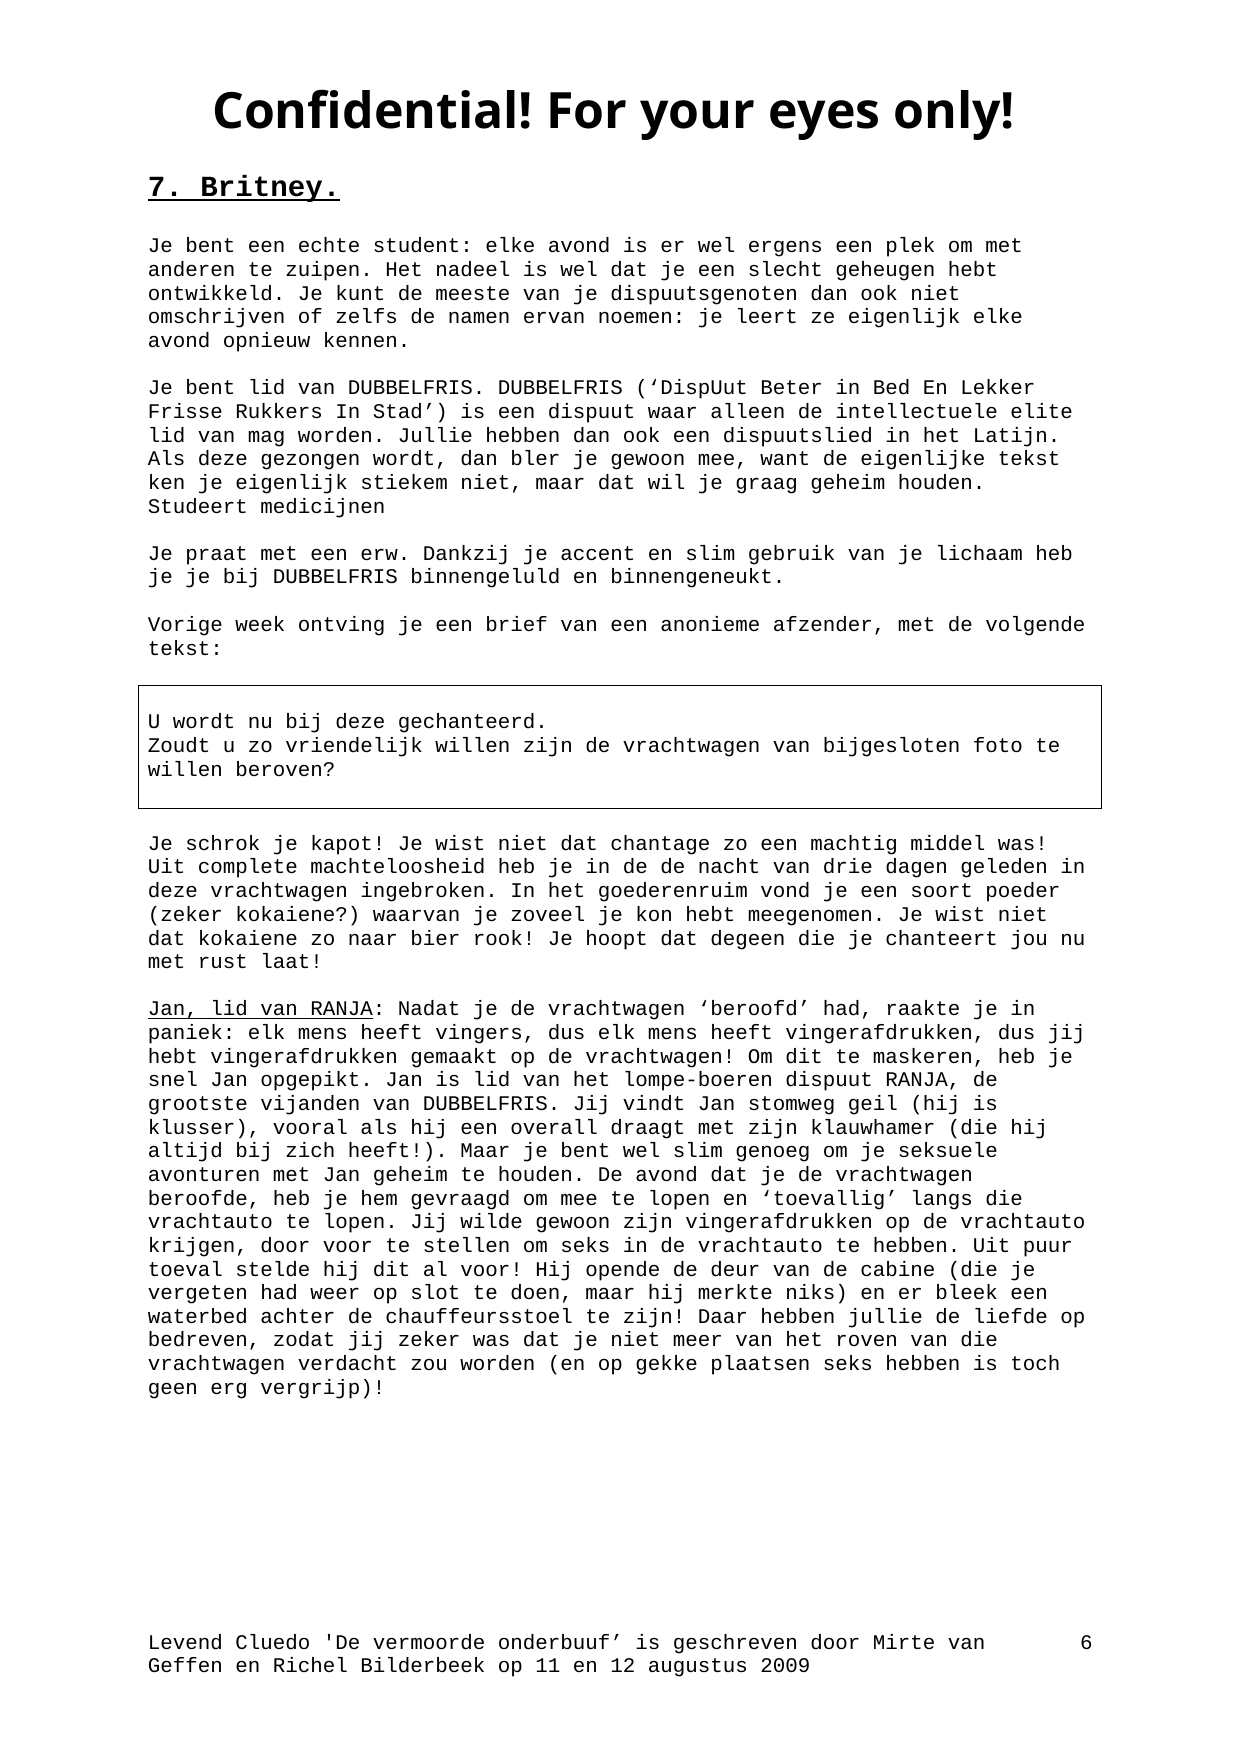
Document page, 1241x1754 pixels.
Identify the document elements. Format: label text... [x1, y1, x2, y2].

text U wordt nu bij deze gechanteerd. [148, 712, 1093, 735]
text Je bent lid van DUBBELFRIS. DUBBELFRIS (‘DispUut Beter in Bed En Lekker Frisse Rukkers In Stad’) is een dispuut waar alleen de intellectuele elite lid van mag worden. Jullie hebben dan ook een dispuutslied in het Latijn. Als deze gezongen wordt, dan bler je gewoon mee, want de eigenlijke tekst ken je eigenlijk stiekem niet, maar dat wil je graag geheim houden. [148, 377, 1093, 496]
text Studeert medicijnen [148, 496, 1093, 519]
subtitle 7. Britney. [148, 173, 1093, 206]
text Je bent een echte student: elke avond is er wel ergens een plek om met anderen te zuipen. Het nadeel is wel dat je een slecht geheugen hebt ontwikkeld. Je kunt de meeste van je dispuutsgenoten dan ook niet omschrijven of zelfs de namen ervan noemen: je leert ze eigenlijk elke avond opnieuw kennen. [148, 236, 1093, 354]
text Zoudt u zo vriendelijk willen zijn de vrachtwagen van bijgesloten foto te willen beroven? [148, 735, 1093, 782]
text Jan, lid van RANJA: Nadat je de vrachtwagen ‘beroofd’ had, raakte je in paniek: elk mens heeft vingers, dus elk mens heeft vingerafdrukken, dus jij hebt vingerafdrukken gemaakt op de vrachtwagen! Om dit te maskeren, heb je snel Jan opgepikt. Jan is lid van het lompe-boeren dispuut RANJA, de grootste vijanden van DUBBELFRIS. Jij vindt Jan stomweg geil (hij is klusser), vooral als hij een overall draagt met zijn klauwhamer (die hij altijd bij zich heeft!). Maar je bent wel slim genoeg om je seksuele avonturen met Jan geheim te houden. De avond dat je de vrachtwagen beroofde, heb je hem gevraagd om mee te lopen en ‘toevallig’ langs die vrachtauto te lopen. Jij wilde gewoon zijn vingerafdrukken op de vrachtauto krijgen, door voor te stellen om seks in de vrachtauto te hebben. Uit puur toeval stelde hij dit al voor! Hij opende de deur van de cabine (die je vergeten had weer op slot te doen, maar hij merkte niks) en er bleek een waterbed achter de chauffeursstoel te zijn! Daar hebben jullie de liefde op bedreven, zodat jij zeker was dat je niet meer van het roven van die vrachtwagen verdacht zou worden (en op gekke plaatsen seks hebben is toch geen erg vergrijp)! [148, 998, 1093, 1400]
text Vorige week ontving je een brief van een anonieme afzender, met de volgende tekst: [148, 614, 1093, 661]
text Je schrok je kapot! Je wist niet dat chantage zo een machtig middel was! Uit complete machteloosheid heb je in de de nacht van drie dagen geleden in deze vrachtwagen ingebroken. In het goederenruim vond je een soort poeder (zeker kokaiene?) waarvan je zoveel je kon hebt meegenomen. Je wist niet dat kokaiene zo naar bier rook! Je hoopt dat degeen die je chanteert jou nu met rust laat! [148, 833, 1093, 975]
text Je praat met een erw. Dankzij je accent en slim gebruik van je lichaam heb je je bij DUBBELFRIS binnengeluld en binnengeneukt. [148, 543, 1093, 590]
